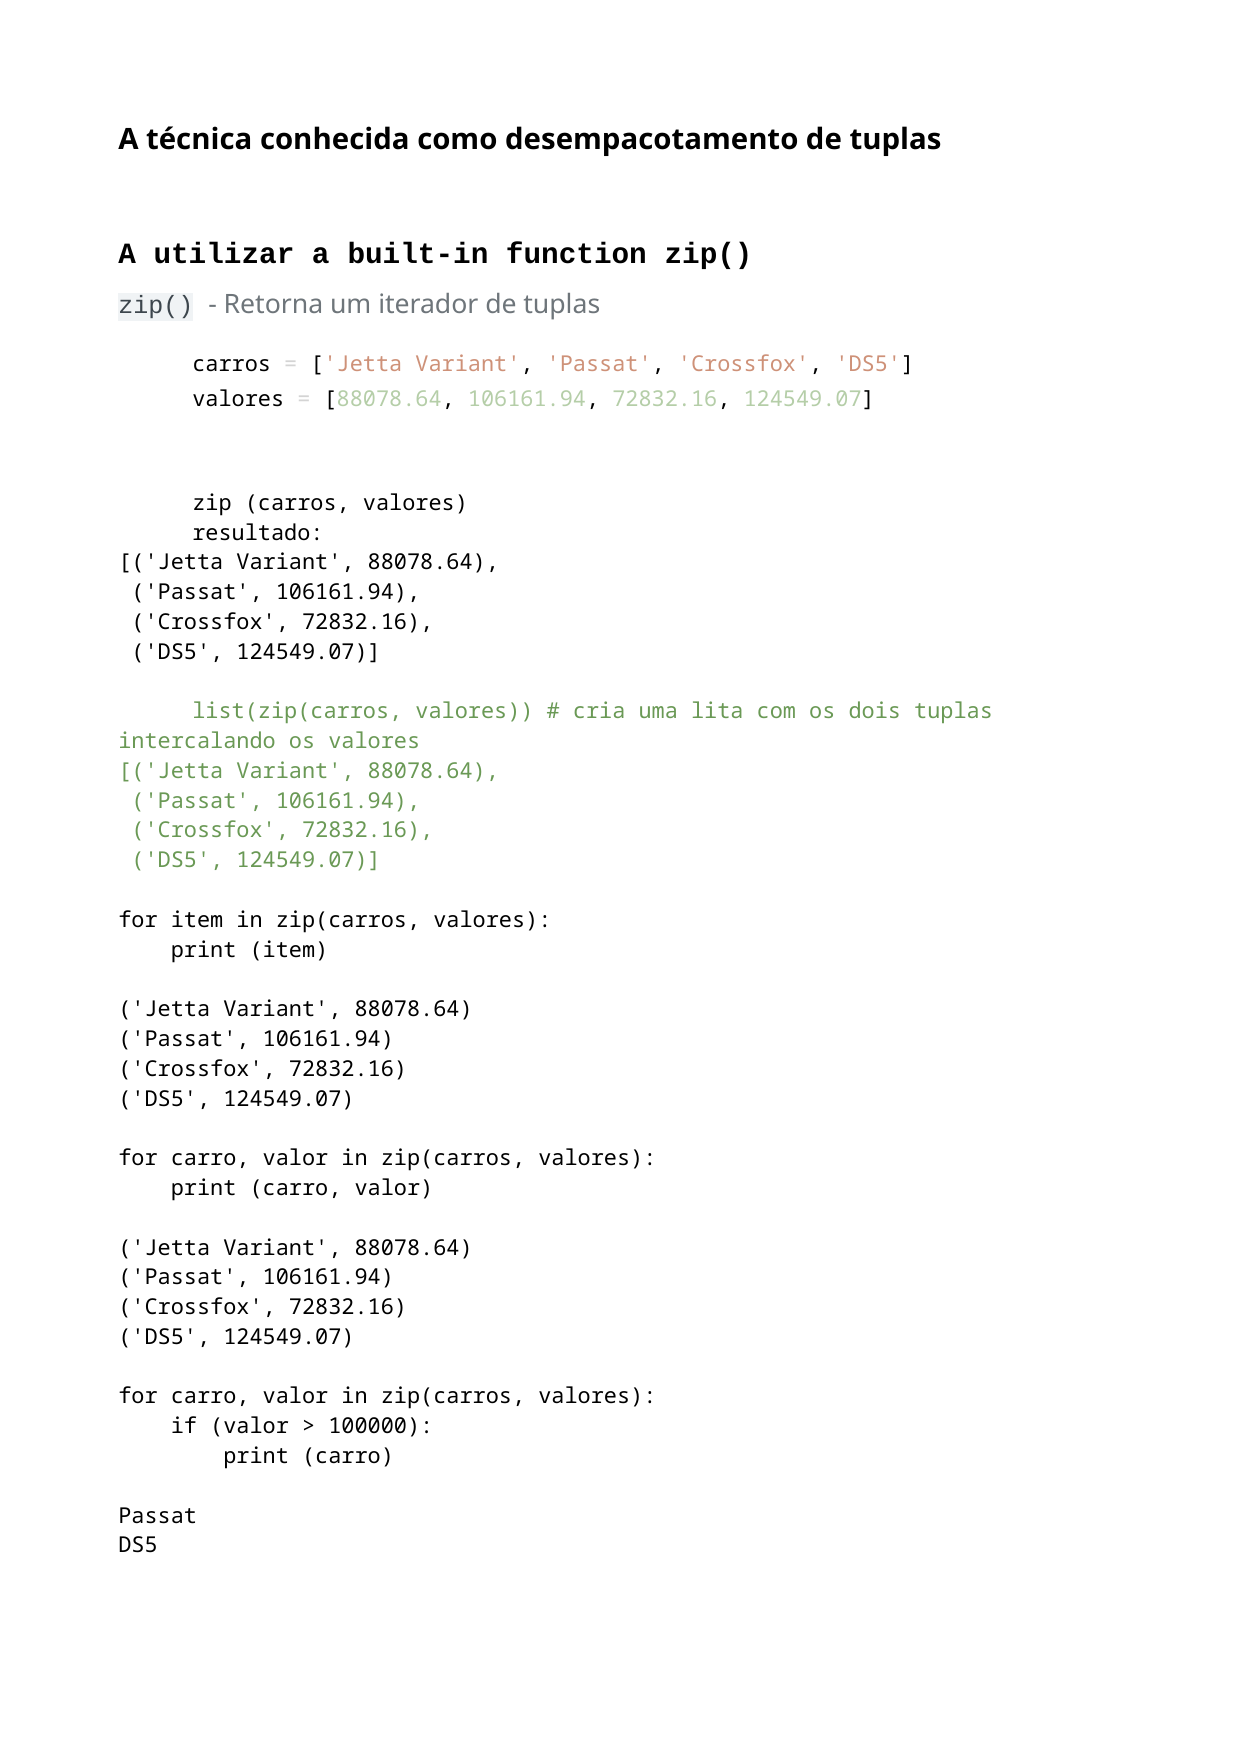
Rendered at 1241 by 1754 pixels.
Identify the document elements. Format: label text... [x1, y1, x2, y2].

text ('DS5', 124549.07)] [118, 636, 1122, 666]
text list(zip(carros, valores)) # cria uma lita com os dois tuplas intercalando os valores [118, 695, 1122, 755]
text ('DS5', 124549.07) [118, 1083, 1122, 1112]
text ('Passat', 106161.94) [118, 1023, 1122, 1053]
text ('Passat', 106161.94), [118, 576, 1122, 606]
text zip() - Retorna um iterador de tuplas [118, 285, 1122, 321]
text carros = ['Jetta Variant', 'Passat', 'Crossfox', 'DS5'] [118, 341, 1122, 379]
text ('Crossfox', 72832.16) [118, 1291, 1122, 1321]
text ('DS5', 124549.07)] [118, 844, 1122, 874]
text [('Jetta Variant', 88078.64), [118, 755, 1122, 785]
text print (item) [118, 934, 1122, 963]
text ('Crossfox', 72832.16), [118, 814, 1122, 844]
text ('Jetta Variant', 88078.64) [118, 1232, 1122, 1261]
text ('Jetta Variant', 88078.64) [118, 993, 1122, 1023]
text resultado: [118, 517, 1122, 546]
text zip (carros, valores) [118, 487, 1122, 517]
text for carro, valor in zip(carros, valores): [118, 1142, 1122, 1172]
text ('Crossfox', 72832.16), [118, 606, 1122, 636]
subtitle A utilizar a built-in function zip() [118, 239, 1122, 272]
text print (carro, valor) [118, 1172, 1122, 1202]
text [('Jetta Variant', 88078.64), [118, 546, 1122, 576]
text ('DS5', 124549.07) [118, 1321, 1122, 1351]
text if (valor > 100000): [118, 1410, 1122, 1440]
text for item in zip(carros, valores): [118, 904, 1122, 934]
text ('Passat', 106161.94), [118, 785, 1122, 814]
text ('Crossfox', 72832.16) [118, 1053, 1122, 1083]
text DS5 [118, 1529, 1122, 1559]
text print (carro) [118, 1440, 1122, 1470]
text valores = [88078.64, 106161.94, 72832.16, 124549.07] [118, 379, 1122, 413]
text ('Passat', 106161.94) [118, 1261, 1122, 1291]
text Passat [118, 1500, 1122, 1529]
text for carro, valor in zip(carros, valores): [118, 1381, 1122, 1410]
subtitle A técnica conhecida como desempacotamento de tuplas [118, 118, 1122, 158]
